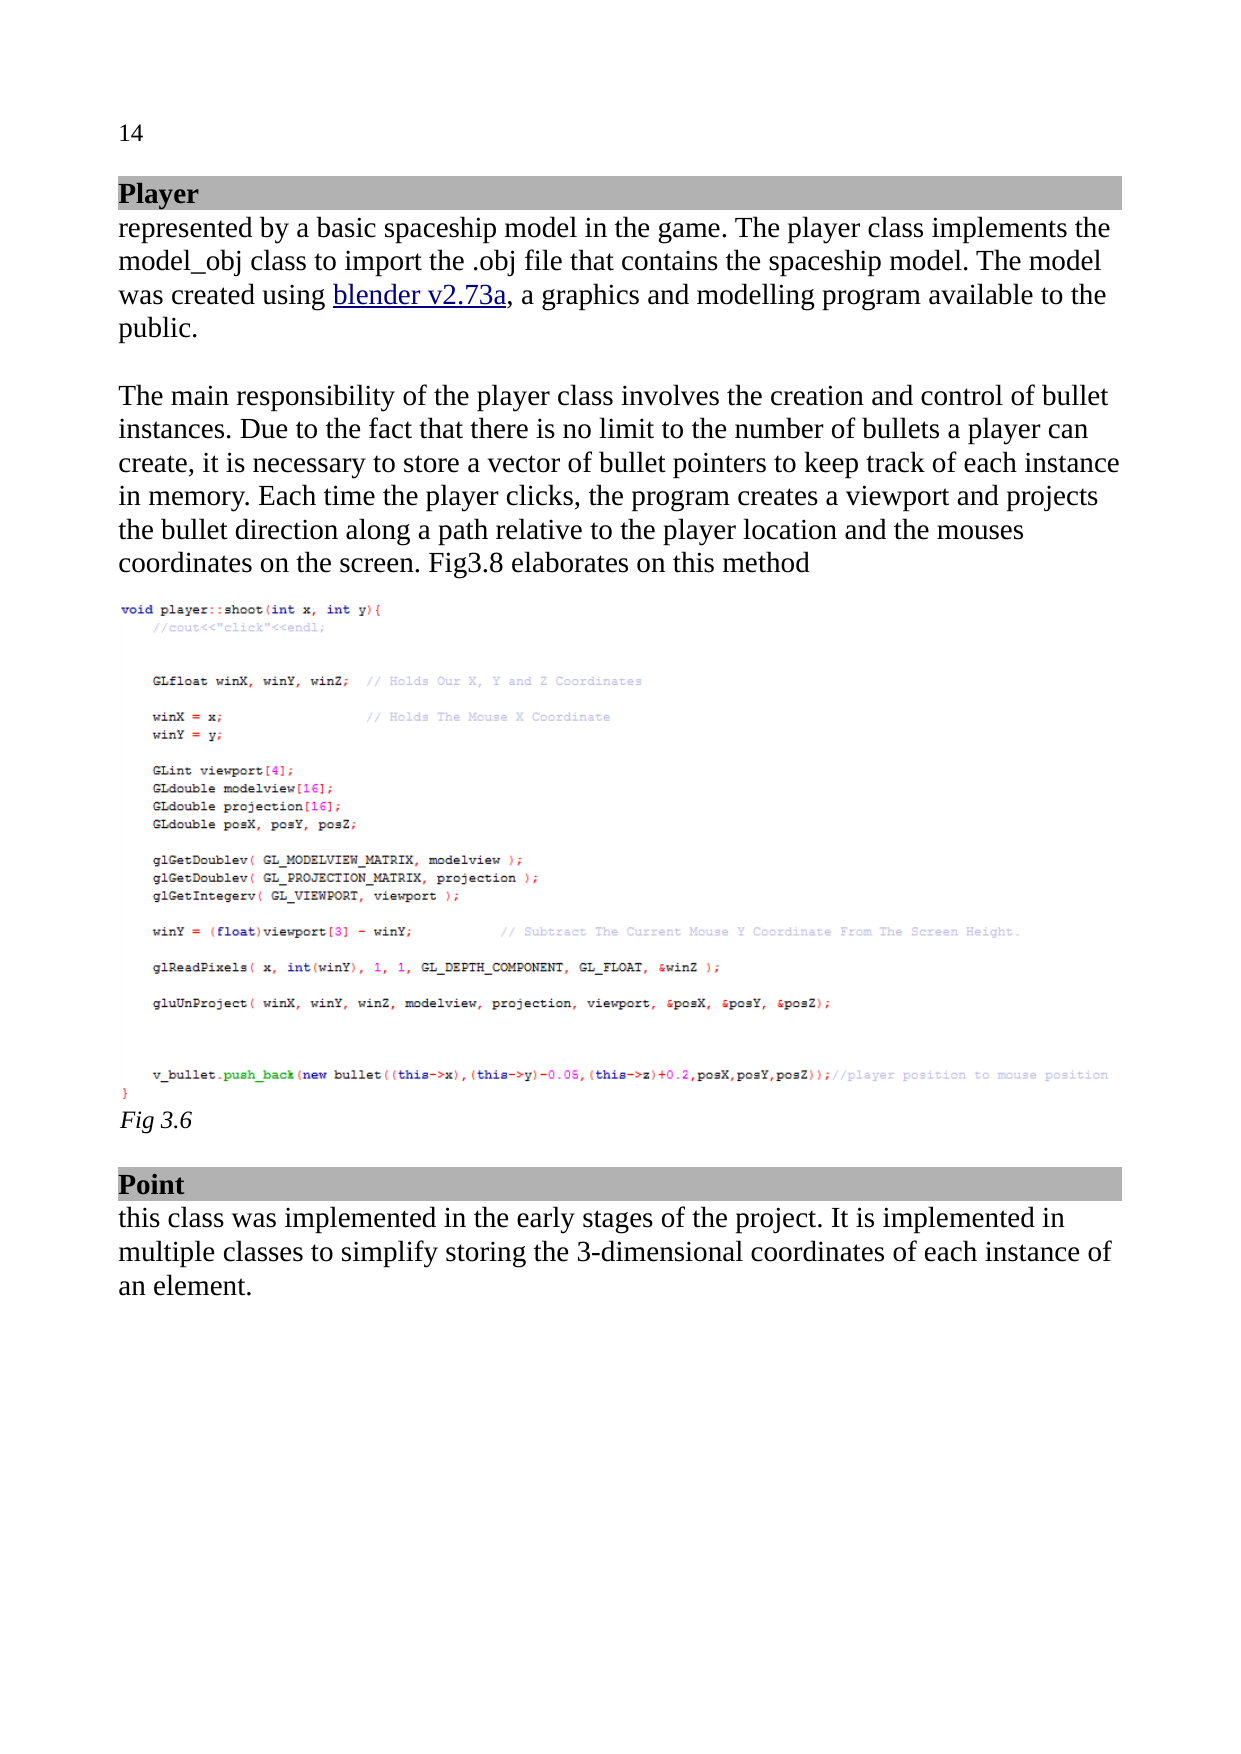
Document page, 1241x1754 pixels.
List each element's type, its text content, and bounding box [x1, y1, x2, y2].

text Player [118, 176, 1122, 210]
text The main responsibility of the player class involves the creation and control of bullet instances. Due to the fact that there is no limit to the number of bullets a player can create, it is necessary to store a vector of bullet pointers to keep track of each instance in memory. Each time the player clicks, the program creates a viewport and projects the bullet direction along a path relative to the player location and the mouses coordinates on the screen. Fig3.8 elaborates on this method [118, 378, 1122, 579]
picture [120, 605, 1124, 1105]
text Fig 3.6 [120, 1105, 1123, 1133]
text Point [118, 1167, 1122, 1201]
text represented by a basic spaceship model in the game. The player class implements the model_obj class to import the .obj file that contains the spaceship model. The model was created using blender v2.73a, a graphics and modelling program available to the public. [118, 210, 1122, 344]
text this class was implemented in the early stages of the project. It is implemented in multiple classes to simplify storing the 3-dimensional coordinates of each instance of an element. [118, 1201, 1122, 1301]
